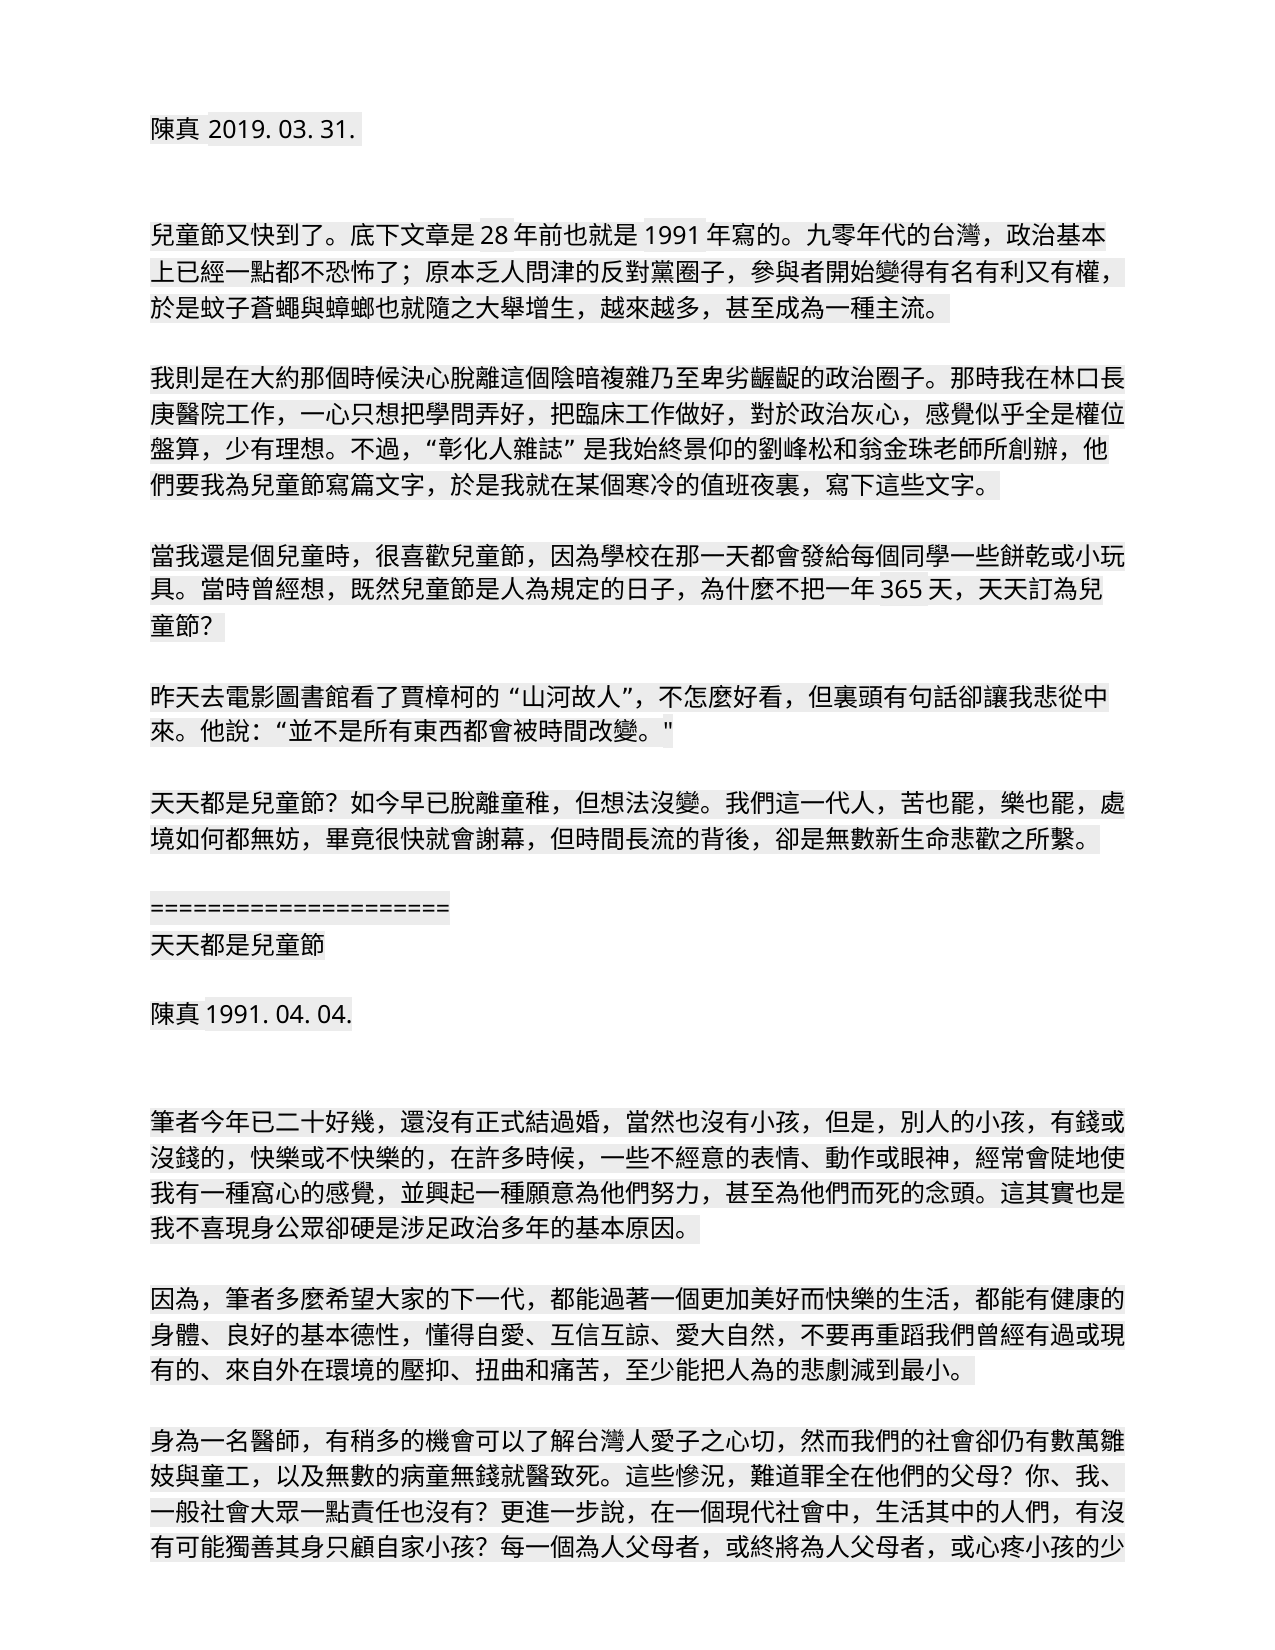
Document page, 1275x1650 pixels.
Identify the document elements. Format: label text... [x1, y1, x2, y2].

text 很想問問現在坐擁高位的陳菊 陳真 2021. 05. 08. 每隔一段時間，我就會不自主想起三十年前 (1991年) 寫的這篇文章-- "天天都是兒童節" (見文末)，是一個叛亂犯及政治亡命份子的告白。就在寫完這篇文章之後的三個月，我的世界幾乎就毀了，每天想著結束生命，自我了斷；要不是父親還在，我恐怕早已隨著母親共赴黃泉。 我跟詹益樺常有一個共同話題，那就是我們都很不喜歡跟人談政治，他說那是一種 "心靈刑求"。為什麼呢？因為政治沒什麼好談的，你應該去做，而不是一直談一直罵。桌面如果髒了，那你就動手拿塊抹布來把它擦乾淨，而不是一直說它好髒；當你說到死，它還是一樣髒不是嗎？ 我不是說你具體應該怎麼做，但你總得先坦蕩蕩地整個人站出來打仗啊，好讓敵人可以打擊你傷害你，而不是永遠躲在廁所，匿著名在牆上亂塗鴉是要罵給鬼看嗎？ 與人談政治之所以是一種精神虐待的原因是，政治的背後倘若不是一種善念，那我不知道光是顏色之間的權力攻防，到底有何意義可言？但是，一般人似乎只關切某種以顏色為基礎的口角春風，彷彿政治的存在價值只是為了消滅某種顏色。 因此，當你三言兩語痛罵某種顏色時，大家都按讚叫好。可是，當你講起背後來龍去脈之結構性的複雜事物，或是講起真正重要的風花雪月時，大家就興趣缺缺了。真是很奇怪的事。 羅素說，他一生被三種力量所引導，一是對於愛的追求，一是對知識的渴望，一是對於他人痛苦難以壓抑的憐憫。這三種力量，歸根結底不過就是個愛字。我們無法不對他人的苦難感到痛苦。若非因為憐憫，公義又有何意義？ 我很希望自己能夠寫出所謂公義背後的人事悲歡，可惜卻沒有半點藝術家的才華，於是只能把人們的一個個故事、千千萬萬的悲劇，統統深埋心底。 你有兄弟姐妹嗎？你記得他們小時候的模樣嗎？或者是你自己有沒有小孩？你還記得他年幼的樣子嗎？你沒有想過，倘若他遭遇了我們常在報紙上看到的那些可悲事件，你應該會很難過吧？ 許多時候，就跟馬龍白蘭度一樣，我常懷疑自己的基因是不是有病，否則為什麼我對那些一般人可以輕易釋懷的他人悲劇卻如此感同身受而飽受痛苦折磨？ 這六、七年來，因為某種緣故，我幾乎每天和各大所謂兒福機構打交道，我深深發現，三十幾年前我所投入的那些有關兒童福利與兒童人權的問題，事實上不但沒有多少改善，反而因為官僚體系的建立以及所謂制度化，從而使得這些問題比戒嚴時期更加隱密、更加惡劣，更加難以為人所知，而且更加難以撼動分毫。 許多主其事者，X它媽的根本就只是在當官，作威作福，心裏根本沒有一絲一毫對於兒童的基本關切，反倒是把兒童變成一種當官、搶資源、耍權力的工具。 三十幾年前，當你指出兒童的悲慘遭遇時，幾乎所有人都會被感動，從而產生義憤。但是，現在當你提起這些事時，人們卻根本無感，而只在乎藍綠鬥爭那些所謂 "政治"。可是，政治之所以值得存在，不就是它背後那些最根本的生命、生活與生存尊嚴？ 三十幾年前，當你指出兒童的悲慘遭遇時，幾乎所有人都會被感動，從而產生義憤。但是，現在當你提起這些事時，人們卻說體制已完備而不再聞問。但是，它媽的這是什麼樣的體制？這是什麼樣的一些混蛋官僚乃至人渣在把持？他們何曾有過一絲一毫對於弱勢者的關心？他們只是想當官，高高在上，你根本拿他沒辦法；他只要效忠於他的黨就行了，而根本不必效忠於他所應當服務的對象，照樣能升官發財，照樣能好官我自為之。 至於那些所謂兒福機構，它媽的又有幾個人是真心、熱情且秉持專業在從事這些工作？還有它媽的一些什麼育幼院，X它媽的根本就是虐待兒童的黑心大本營。 它媽的這是什麼樣的政治？什麼樣的年代？怎麼這麼可惡，這麼惡劣，這麼冷血？它媽的我是應該怎樣做才能改變這些比過去更為惡劣無恥的現象？ 有時候，我有點後悔三十幾年來，當我幾度輕易就能走入政壇掌握權力時，我卻再三推辭了；我以為成功不必在我，就讓那些對於政治與權力有興趣的人去做就好，何必有我？ 但我慢慢就發現，X它媽原來這些人根本都只是藉著政治在撈錢奪權，有幾個人能夠像陳定南或韓國瑜那樣真心苦民所苦、戮力從公？ 如今，政黨幫派化、利益化、庸俗化，在這樣一種以惡質民粹所主導的分贓體制下，就算我想要自己掌權來做事時，事實上已經時不我予，除非我拋家棄子，重新出來大幹一場。 三十幾年前，立法院辦了第一場有關兒童福利的公聽會，我就是主講人，邀我去講的人就是陳菊。在那個年代，她也很關心兒童，很關心窮人，但我很想問問現在坐擁高位的陳菊，這樣一種極度腐敗貪婪的綠色政治，就是妳當年所要追求的理想嗎？ ================= 並不是所有東西都會被時間改變 陳真 2019. 03. 31. 兒童節又快到了。底下文章是28年前也就是1991年寫的。九零年代的台灣，政治基本上已經一點都不恐怖了；原本乏人問津的反對黨圈子，參與者開始變得有名有利又有權，於是蚊子蒼蠅與蟑螂也就隨之大舉增生，越來越多，甚至成為一種主流。 我則是在大約那個時候決心脫離這個陰暗複雜乃至卑劣齷齪的政治圈子。那時我在林口長庚醫院工作，一心只想把學問弄好，把臨床工作做好，對於政治灰心，感覺似乎全是權位盤算，少有理想。不過，“彰化人雜誌” 是我始終景仰的劉峰松和翁金珠老師所創辦，他們要我為兒童節寫篇文字，於是我就在某個寒冷的值班夜裏，寫下這些文字。 當我還是個兒童時，很喜歡兒童節，因為學校在那一天都會發給每個同學一些餅乾或小玩具。當時曾經想，既然兒童節是人為規定的日子，為什麼不把一年365天，天天訂為兒童節？ 昨天去電影圖書館看了賈樟柯的 “山河故人”，不怎麼好看，但裏頭有句話卻讓我悲從中來。他說：“並不是所有東西都會被時間改變。" 天天都是兒童節？如今早已脫離童稚，但想法沒變。我們這一代人，苦也罷，樂也罷，處境如何都無妨，畢竟很快就會謝幕，但時間長流的背後，卻是無數新生命悲歡之所繫。 ===================== 天天都是兒童節 陳真1991. 04. 04. 筆者今年已二十好幾，還沒有正式結過婚，當然也沒有小孩，但是，別人的小孩，有錢或沒錢的，快樂或不快樂的，在許多時候，一些不經意的表情、動作或眼神，經常會陡地使我有一種窩心的感覺，並興起一種願意為他們努力，甚至為他們而死的念頭。這其實也是我不喜現身公眾卻硬是涉足政治多年的基本原因。 因為，筆者多麼希望大家的下一代，都能過著一個更加美好而快樂的生活，都能有健康的身體、良好的基本德性，懂得自愛、互信互諒、愛大自然，不要再重蹈我們曾經有過或現有的、來自外在環境的壓抑、扭曲和痛苦，至少能把人為的悲劇減到最小。 身為一名醫師，有稍多的機會可以了解台灣人愛子之心切，然而我們的社會卻仍有數萬雛妓與童工，以及無數的病童無錢就醫致死。這些慘況，難道罪全在他們的父母？你、我、一般社會大眾一點責任也沒有？更進一步說，在一個現代社會中，生活其中的人們，有沒有可能獨善其身只顧自家小孩？每一個為人父母者，或終將為人父母者，或心疼小孩的少男少女們，都應仔細想一想這些問題。 筆者唸大五的時候，在醫院裏見習，輪派到小兒科時，曾駭然發現一些小病人，病情未改善，甚至急速惡化時，隔天翻閱他們的病歷，翻到最後一頁卻沒了，上頭只寫著「AAD」（Against Advice Discharge），也就是「不聽勸告而出院」。然而，一究其實，所謂「不聽勸告」，其實是家長無力負擔醫療費用。 在彰化基督教醫院實習時，曾在急診室處理過一個疑似急性盲腸炎的國小女生，當她一聽到父母哭訴說沒錢開刀時，竟忍痛掙扎突然從床上跳下來，硬要衝出醫院，不願就醫。我趕緊追出急診室外，把她帶回來。我的臨床經驗十分貧乏，卻遇到過幾次類似的狀況，這些事，一直停留腦海，思之悲愴，揮之不去。 兒童節快到了，筆者深深盼望每一個愛護子女、疼惜小孩的朋友或長輩，都能冷靜地想一想：我們的下一代究竟生長在一個什麼樣的生活環境？找出問題癥結所在，共同戮力以赴；希望有一天，天天都是兒童節。（原載彰化人雜誌第二期） [150, 75, 1125, 1562]
